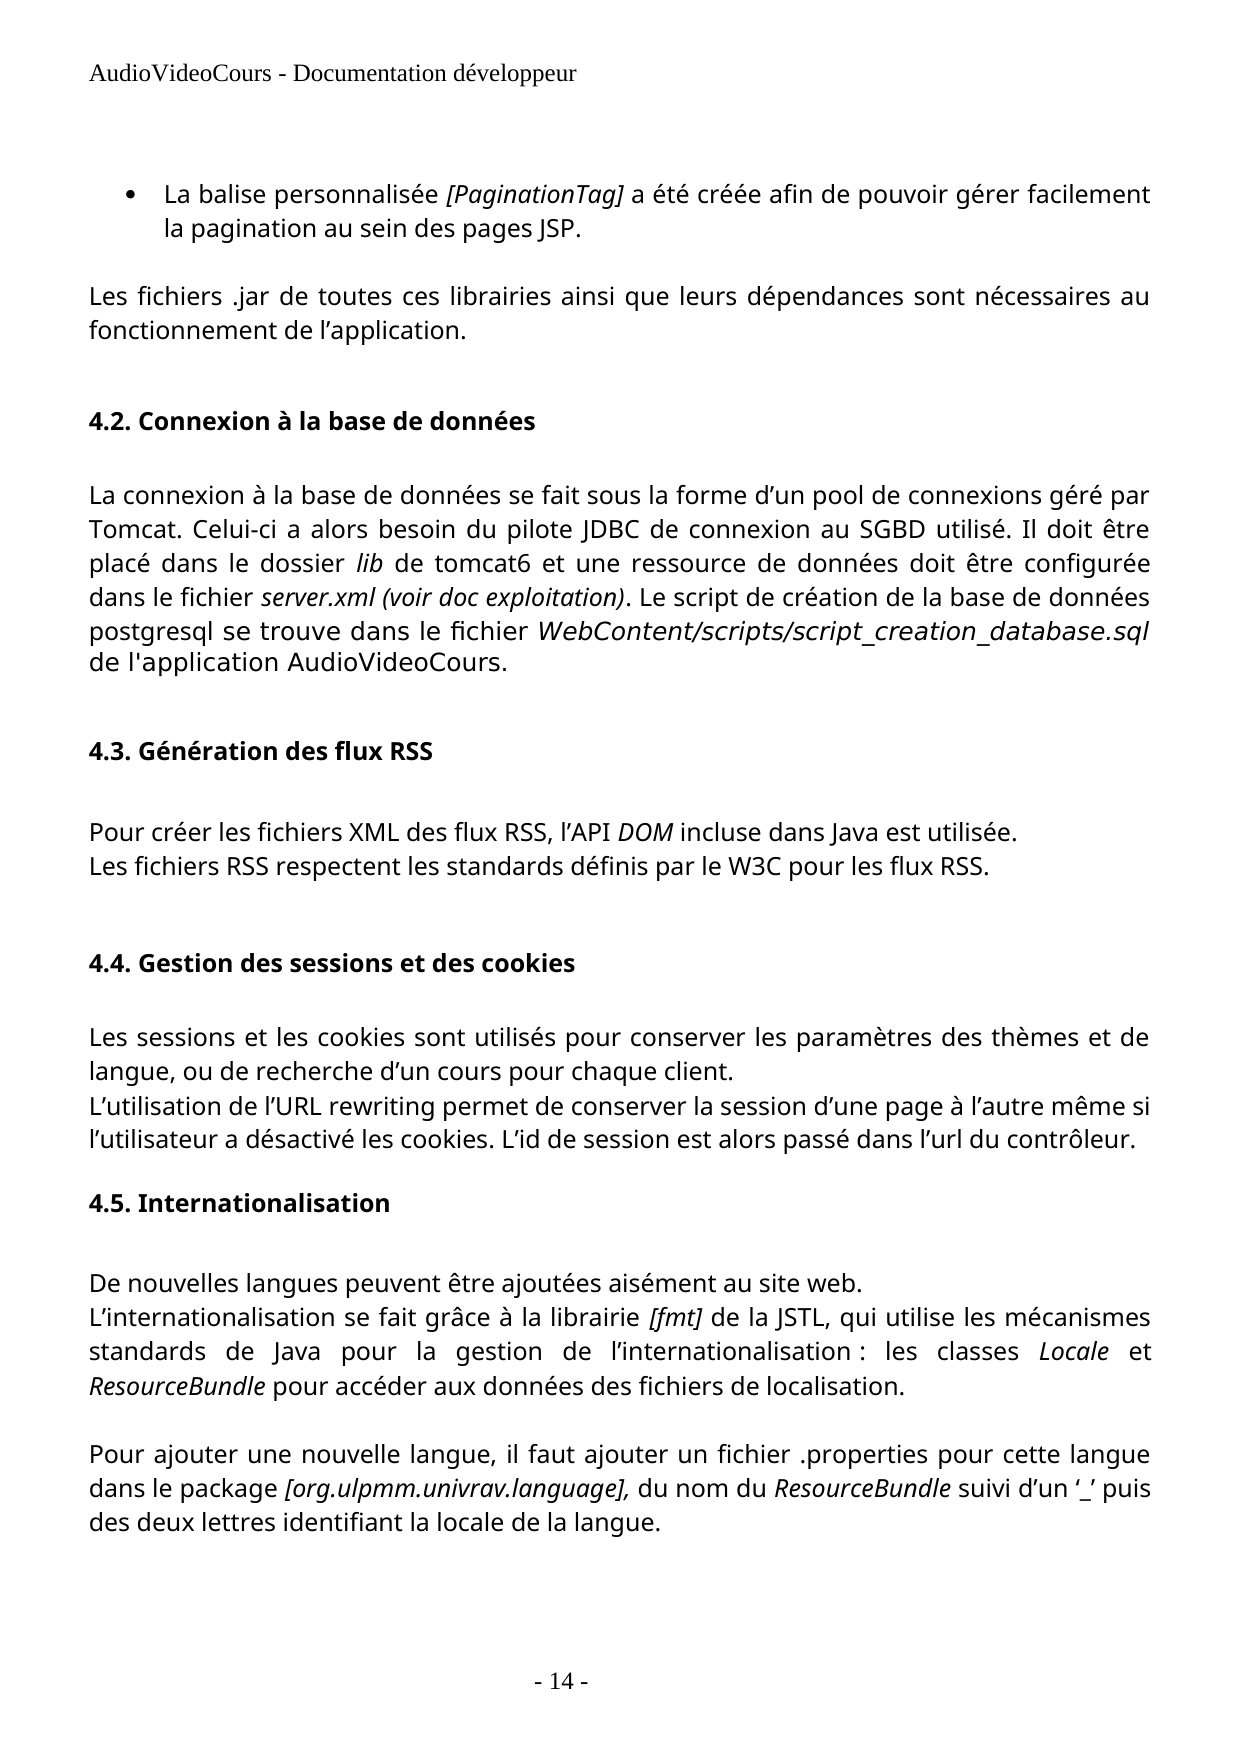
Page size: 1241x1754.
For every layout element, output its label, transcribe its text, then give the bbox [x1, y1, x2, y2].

text L’utilisation de l’URL rewriting permet de conserver la session d’une page à l’autre même si l’utilisateur a désactivé les cookies. L’id de session est alors passé dans l’url du contrôleur. [88, 1088, 1152, 1156]
text De nouvelles langues peuvent être ajoutées aisément au site web. [88, 1266, 1152, 1300]
subtitle 4.4. Gestion des sessions et des cookies [88, 946, 1152, 980]
text La connexion à la base de données se fait sous la forme d’un pool de connexions géré par Tomcat. Celui-ci a alors besoin du pilote JDBC de connexion au SGBD utilisé. Il doit être placé dans le dossier lib de tomcat6 et une ressource de données doit être configurée dans le fichier server.xml (voir doc exploitation). Le script de création de la base de données postgresql se trouve dans le fichier WebContent/scripts/script_creation_database.sql de l'application AudioVideoCours. [88, 478, 1152, 677]
list La balise personnalisée [PaginationTag] a été créée afin de pouvoir gérer facilement la pagination au sein des pages JSP. [126, 176, 1152, 244]
subtitle 4.2. Connexion à la base de données [88, 403, 1152, 437]
subtitle 4.3. Génération des flux RSS [88, 734, 1152, 768]
text Les fichiers RSS respectent les standards définis par le W3C pour les flux RSS. [88, 848, 1152, 883]
text Les sessions et les cookies sont utilisés pour conserver les paramètres des thèmes et de langue, ou de recherche d’un cours pour chaque client. [88, 1020, 1152, 1088]
text L’internationalisation se fait grâce à la librairie [fmt] de la JSTL, qui utilise les mécanismes standards de Java pour la gestion de l’internationalisation : les classes Locale et ResourceBundle pour accéder aux données des fichiers de localisation. [88, 1300, 1152, 1402]
text Pour créer les fichiers XML des flux RSS, l’API DOM incluse dans Java est utilisée. [88, 814, 1152, 848]
subtitle 4.5. Internationalisation [88, 1185, 1152, 1219]
text Les fichiers .jar de toutes ces librairies ainsi que leurs dépendances sont nécessaires au fonctionnement de l’application. [88, 278, 1152, 347]
text Pour ajouter une nouvelle langue, il faut ajouter un fichier .properties pour cette langue dans le package [org.ulpmm.univrav.language], du nom du ResourceBundle suivi d’un ‘_’ puis des deux lettres identifiant la locale de la langue. [88, 1436, 1152, 1538]
